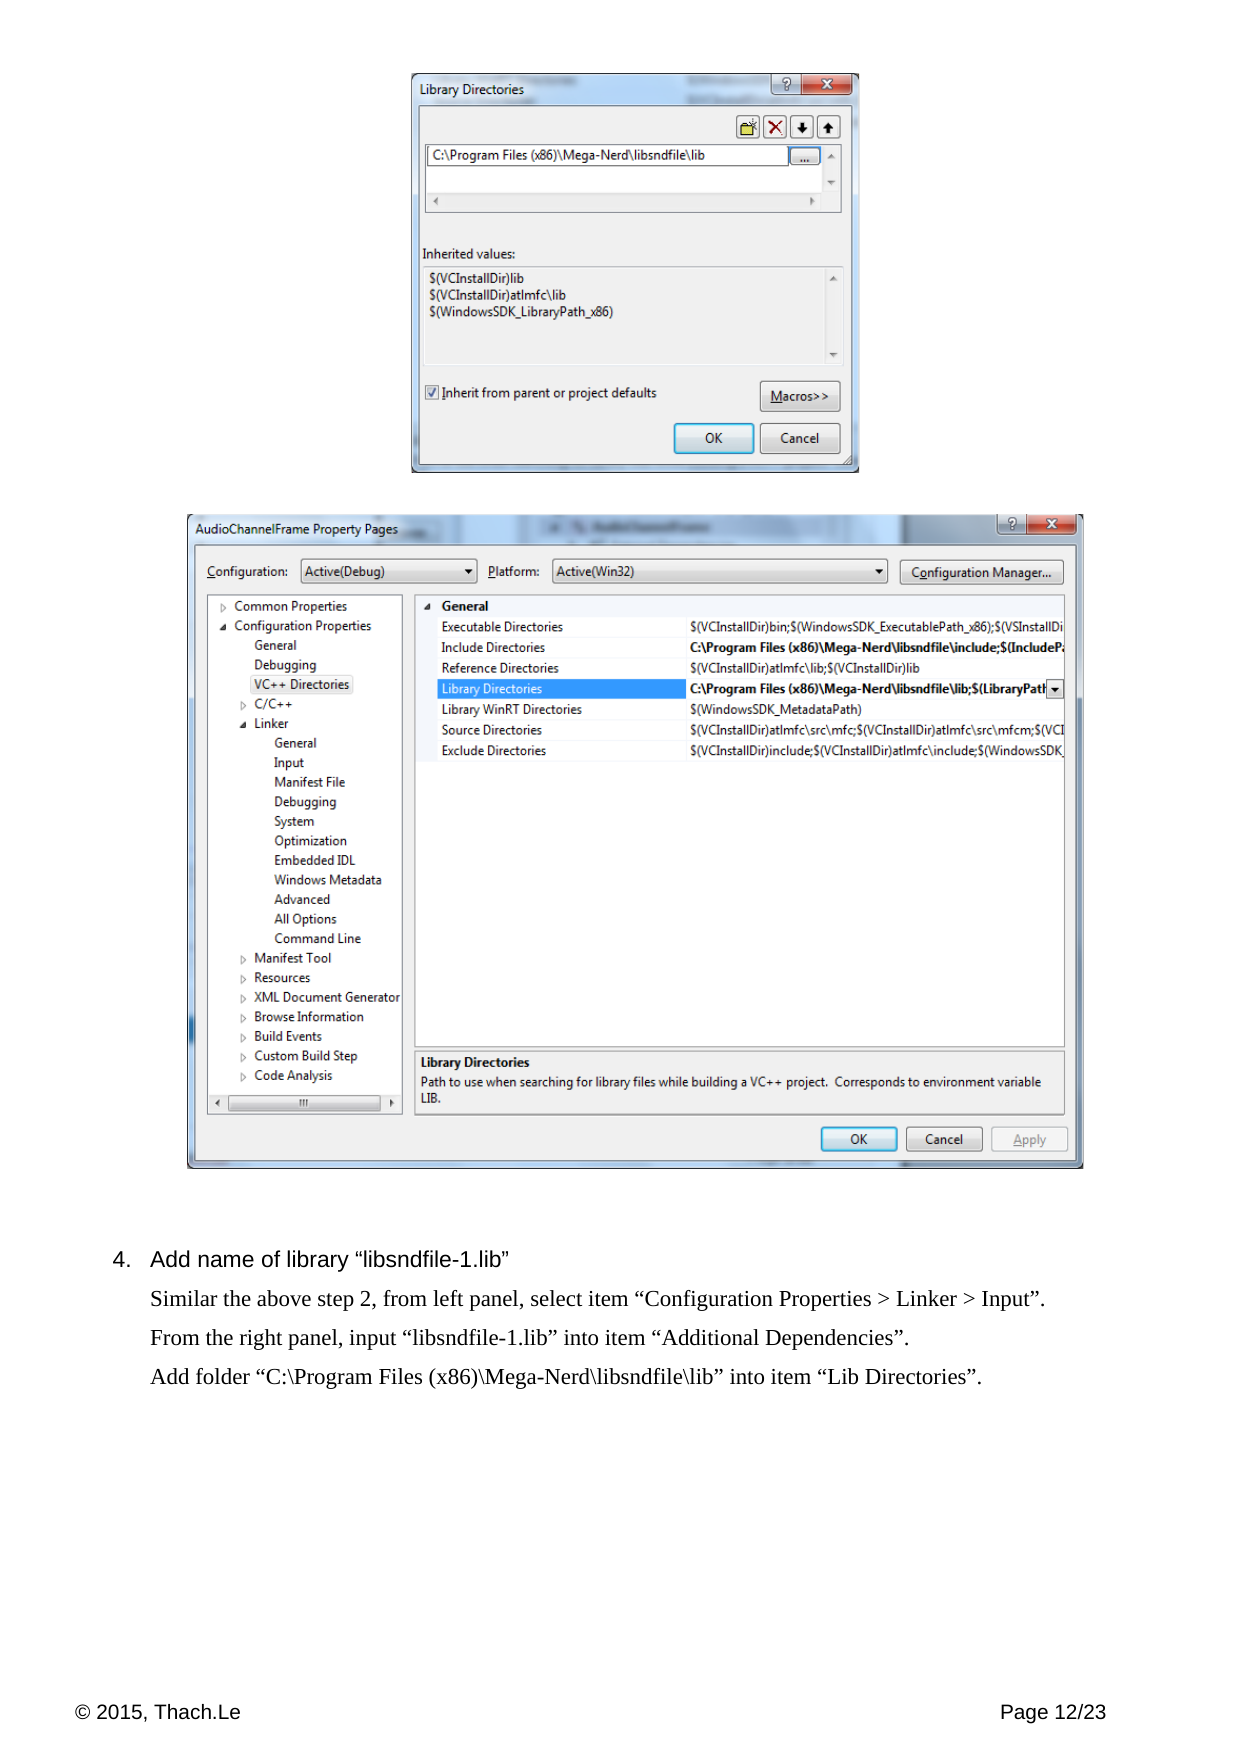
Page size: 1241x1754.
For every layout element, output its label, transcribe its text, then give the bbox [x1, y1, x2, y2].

subtitle Add name of library “libsndfile-1.lib” [112, 1246, 1196, 1273]
picture [187, 514, 1084, 1169]
text Add folder “C:\Program Files (x86)\Mega-Nerd\libsndfile\lib” into item “Lib Directories”. [150, 1363, 1196, 1389]
text Similar the above step 2, from left panel, select item “Configuration Properties > Linker > Input”. [150, 1285, 1196, 1311]
text From the right panel, input “libsndfile-1.lib” into item “Additional Dependencies”. [150, 1324, 1196, 1350]
picture [411, 73, 860, 473]
